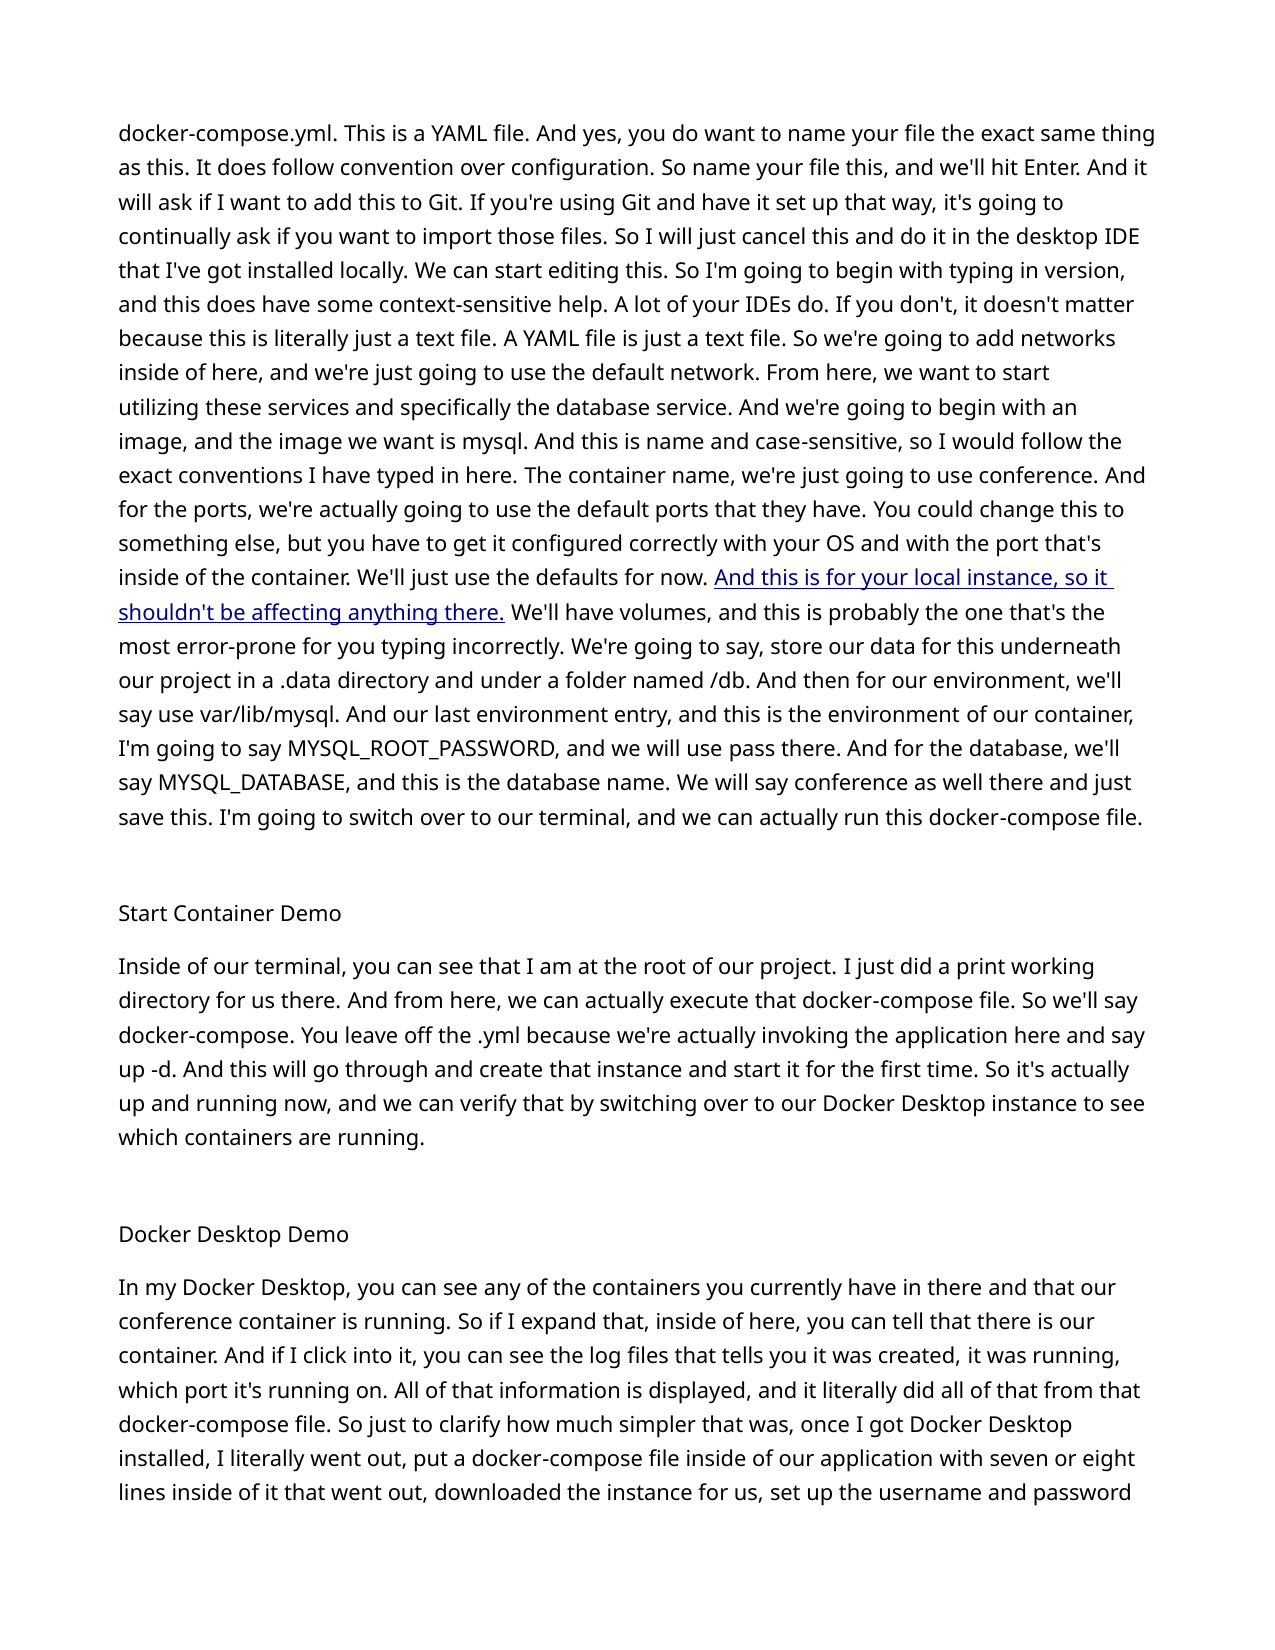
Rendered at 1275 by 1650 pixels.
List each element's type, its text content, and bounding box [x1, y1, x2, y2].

subtitle Start Container Demo [118, 898, 1157, 928]
text Inside of our terminal, you can see that I am at the root of our project. I just did a print working directory for us there. And from here, we can actually execute that docker‑compose file. So we'll say docker‑compose. You leave off the .yml because we're actually invoking the application here and say up ‑d. And this will go through and create that instance and start it for the first time. So it's actually up and running now, and we can verify that by switching over to our Docker Desktop instance to see which containers are running. [118, 951, 1157, 1152]
text docker‑compose.yml. This is a YAML file. And yes, you do want to name your file the exact same thing as this. It does follow convention over configuration. So name your file this, and we'll hit Enter. And it will ask if I want to add this to Git. If you're using Git and have it set up that way, it's going to continually ask if you want to import those files. So I will just cancel this and do it in the desktop IDE that I've got installed locally. We can start editing this. So I'm going to begin with typing in version, and this does have some context‑sensitive help. A lot of your IDEs do. If you don't, it doesn't matter because this is literally just a text file. A YAML file is just a text file. So we're going to add networks inside of here, and we're just going to use the default network. From here, we want to start utilizing these services and specifically the database service. And we're going to begin with an image, and the image we want is mysql. And this is name and case‑sensitive, so I would follow the exact conventions I have typed in here. The container name, we're just going to use conference. And for the ports, we're actually going to use the default ports that they have. You could change this to something else, but you have to get it configured correctly with your OS and with the port that's inside of the container. We'll just use the defaults for now. And this is for your local instance, so it shouldn't be affecting anything there. We'll have volumes, and this is probably the one that's the most error‑prone for you typing incorrectly. We're going to say, store our data for this underneath our project in a .data directory and under a folder named /db. And then for our environment, we'll say use var/lib/mysql. And our last environment entry, and this is the environment of our container, I'm going to say MYSQL_ROOT_PASSWORD, and we will use pass there. And for the database, we'll say MYSQL_DATABASE, and this is the database name. We will say conference as well there and just save this. I'm going to switch over to our terminal, and we can actually run this docker‑compose file. [118, 118, 1157, 831]
subtitle Docker Desktop Demo [118, 1219, 1157, 1249]
text In my Docker Desktop, you can see any of the containers you currently have in there and that our conference container is running. So if I expand that, inside of here, you can tell that there is our container. And if I click into it, you can see the log files that tells you it was created, it was running, which port it's running on. All of that information is displayed, and it literally did all of that from that docker‑compose file. So just to clarify how much simpler that was, once I got Docker Desktop installed, I literally went out, put a docker‑compose file inside of our application with seven or eight lines inside of it that went out, downloaded the instance for us, set up the username and password [118, 1272, 1157, 1507]
